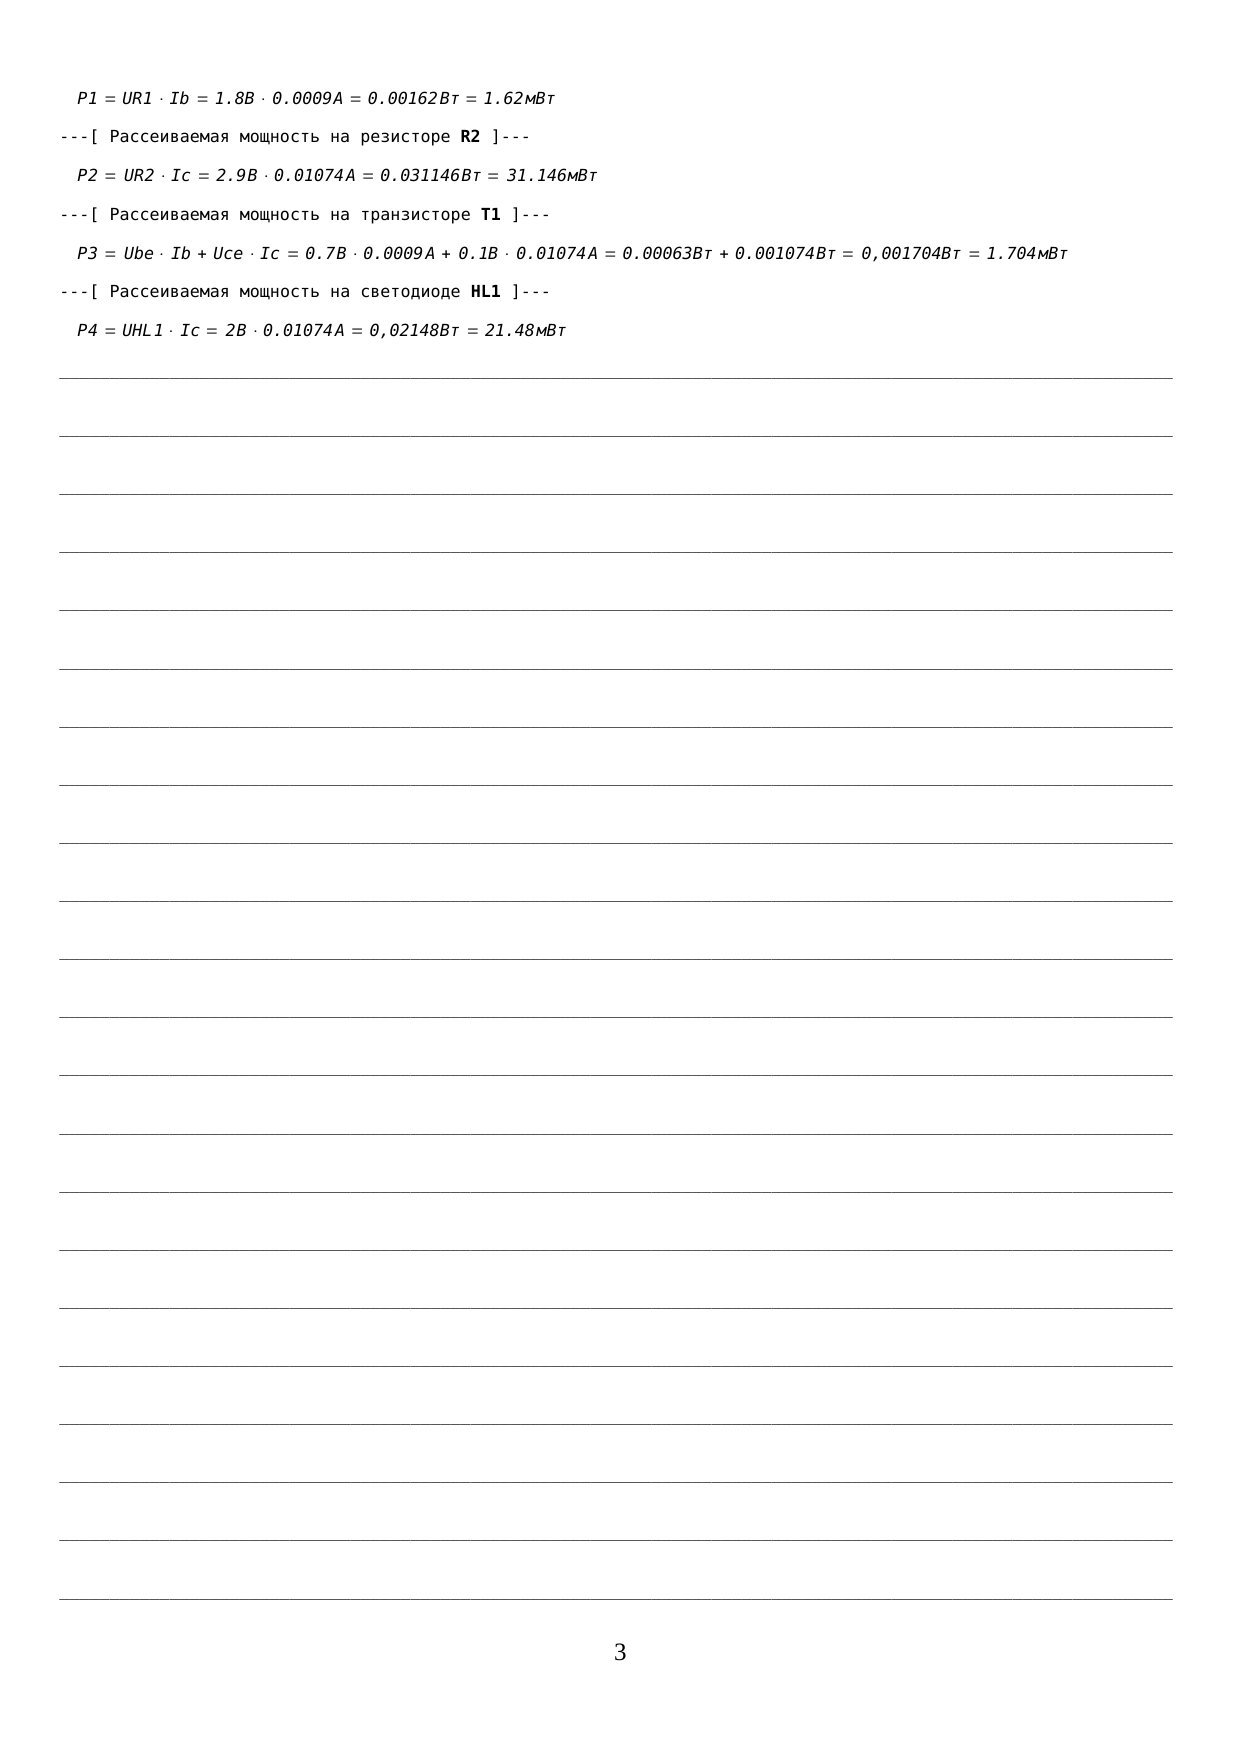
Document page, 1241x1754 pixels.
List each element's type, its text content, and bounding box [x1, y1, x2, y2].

text _______________________________________________________________________________________________________________ [59, 825, 1181, 844]
text _______________________________________________________________________________________________________________ [59, 1173, 1181, 1193]
text _______________________________________________________________________________________________________________ [59, 1464, 1181, 1483]
text _______________________________________________________________________________________________________________ [59, 360, 1181, 379]
text _______________________________________________________________________________________________________________ [59, 708, 1181, 728]
text _______________________________________________________________________________________________________________ [59, 650, 1181, 670]
text _______________________________________________________________________________________________________________ [59, 941, 1181, 960]
text _______________________________________________________________________________________________________________ [59, 767, 1181, 786]
text _______________________________________________________________________________________________________________ [59, 592, 1181, 612]
text _______________________________________________________________________________________________________________ [59, 1290, 1181, 1309]
text ---[ Рассеиваемая мощность на светодиоде HL1 ]--- [59, 282, 1181, 302]
text _______________________________________________________________________________________________________________ [59, 534, 1181, 553]
text _______________________________________________________________________________________________________________ [59, 883, 1181, 902]
text _______________________________________________________________________________________________________________ [59, 1057, 1181, 1077]
text _______________________________________________________________________________________________________________ [59, 1348, 1181, 1367]
text ---[ Рассеиваемая мощность на резисторе R2 ]--- [59, 127, 1181, 147]
text ---[ Рассеиваемая мощность на транзисторе T1 ]--- [59, 205, 1181, 224]
text _______________________________________________________________________________________________________________ [59, 999, 1181, 1018]
text _______________________________________________________________________________________________________________ [59, 476, 1181, 495]
text _______________________________________________________________________________________________________________ [59, 1580, 1181, 1600]
text _______________________________________________________________________________________________________________ [59, 1406, 1181, 1425]
text _______________________________________________________________________________________________________________ [59, 418, 1181, 437]
text _______________________________________________________________________________________________________________ [59, 1232, 1181, 1251]
text _______________________________________________________________________________________________________________ [59, 1115, 1181, 1135]
text _______________________________________________________________________________________________________________ [59, 1522, 1181, 1542]
